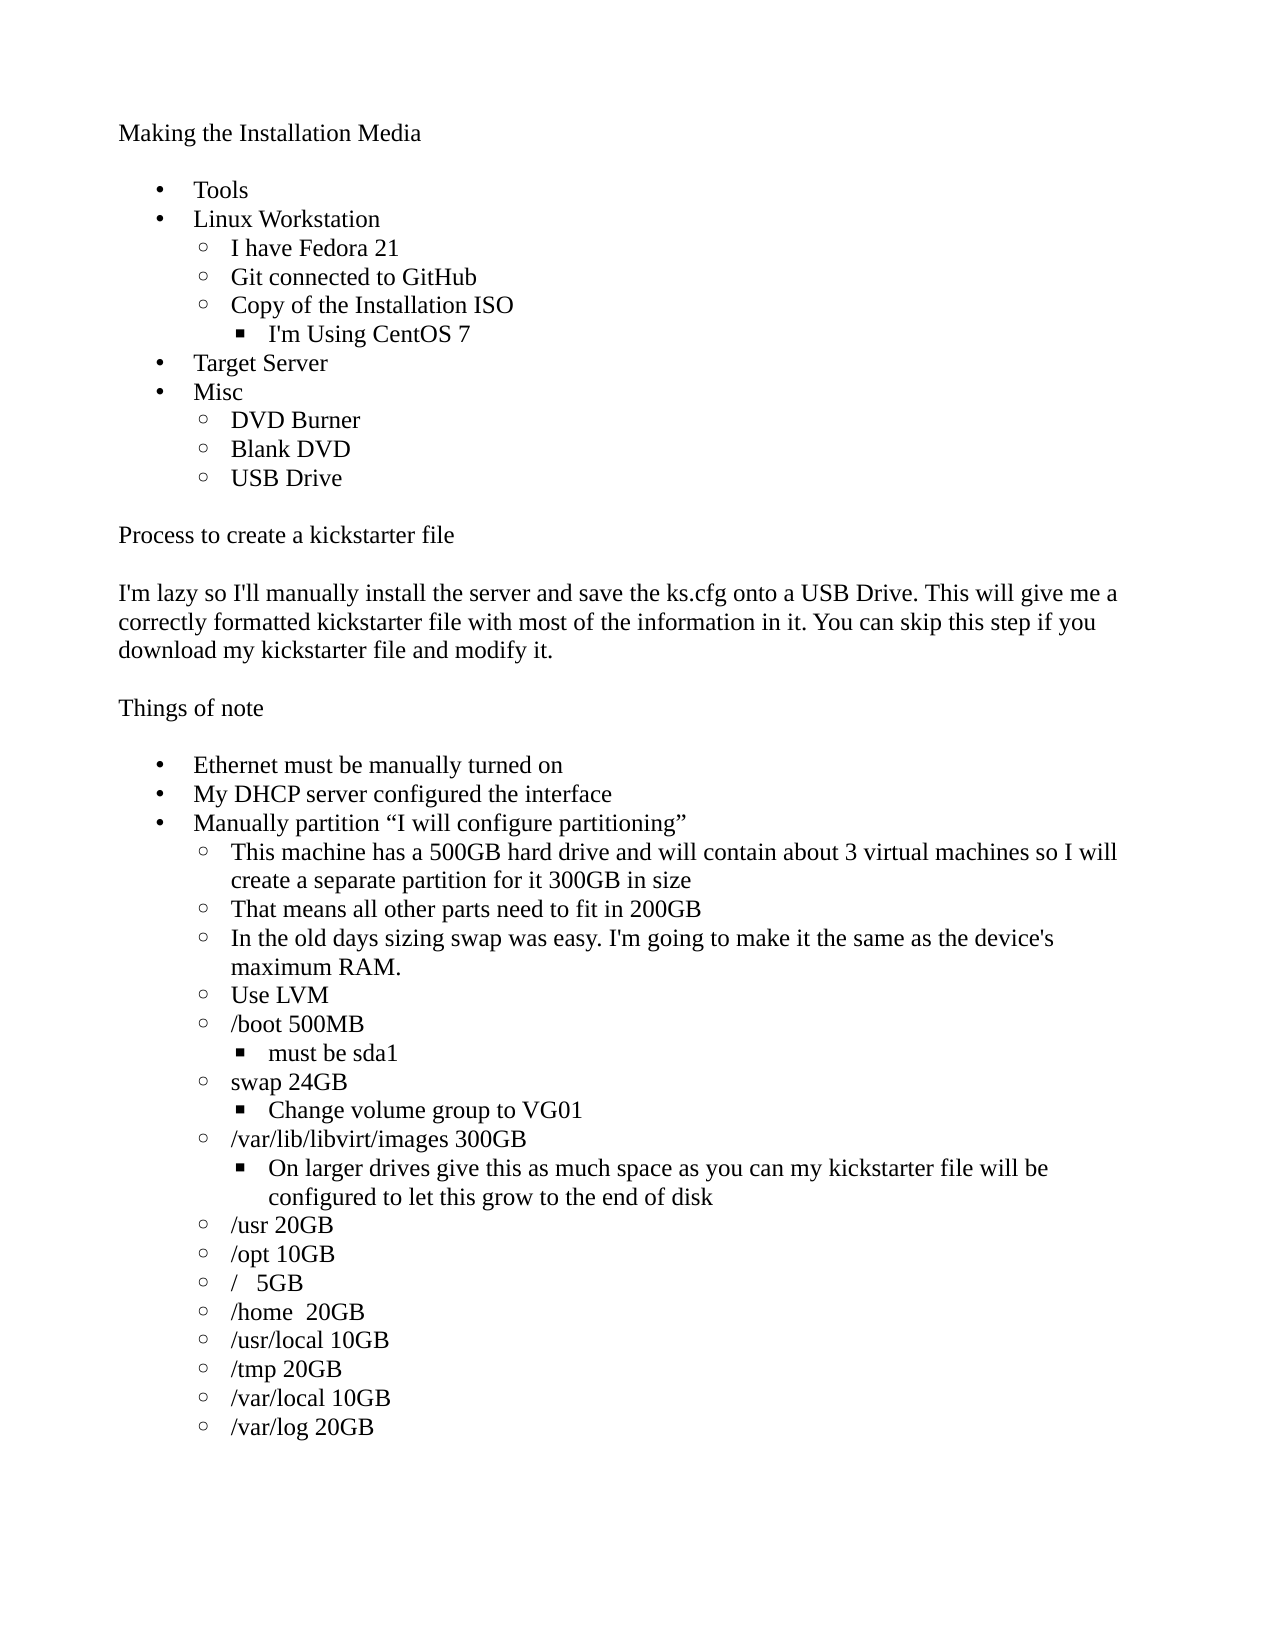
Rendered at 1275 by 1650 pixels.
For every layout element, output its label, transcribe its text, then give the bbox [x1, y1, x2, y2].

list Linux Workstation [156, 204, 1157, 233]
list I have Fedora 21 [193, 233, 1157, 262]
list /usr/local 10GB [193, 1326, 1157, 1354]
list Misc [156, 377, 1157, 406]
list /tmp 20GB [193, 1354, 1157, 1383]
list /opt 10GB [193, 1239, 1157, 1268]
list must be sda1 [231, 1038, 1157, 1067]
list In the old days sizing swap was easy. I'm going to make it the same as the device's maximum RAM. [193, 923, 1157, 981]
list Target Server [156, 348, 1157, 377]
list Change volume group to VG01 [231, 1096, 1157, 1124]
list /boot 500MB [193, 1009, 1157, 1038]
list Use LVM [193, 981, 1157, 1009]
list /var/log 20GB [193, 1412, 1157, 1441]
list Manually partition “I will configure partitioning” [156, 808, 1157, 837]
list My DHCP server configured the interface [156, 779, 1157, 808]
list This machine has a 500GB hard drive and will contain about 3 virtual machines so I will create a separate partition for it 300GB in size [193, 837, 1157, 894]
text I'm lazy so I'll manually install the server and save the ks.cfg onto a USB Drive. This will give me a correctly formatted kickstarter file with most of the information in it. You can skip this step if you download my kickstarter file and modify it. [118, 578, 1157, 664]
list swap 24GB [193, 1067, 1157, 1096]
list I'm Using CentOS 7 [231, 319, 1157, 348]
list On larger drives give this as much space as you can my kickstarter file will be configured to let this grow to the end of disk [231, 1153, 1157, 1211]
list Ethernet must be manually turned on [156, 751, 1157, 779]
text Making the Installation Media [118, 118, 1157, 147]
list Git connected to GitHub [193, 262, 1157, 291]
list Copy of the Installation ISO [193, 291, 1157, 319]
list Blank DVD [193, 434, 1157, 463]
text Process to create a kickstarter file [118, 521, 1157, 549]
list That means all other parts need to fit in 200GB [193, 894, 1157, 923]
list /usr 20GB [193, 1211, 1157, 1239]
list DVD Burner [193, 406, 1157, 434]
list /var/lib/libvirt/images 300GB [193, 1124, 1157, 1153]
list / 5GB [193, 1268, 1157, 1297]
list USB Drive [193, 463, 1157, 492]
list /home 20GB [193, 1297, 1157, 1326]
list /var/local 10GB [193, 1383, 1157, 1412]
text Things of note [118, 693, 1157, 722]
list Tools [156, 176, 1157, 204]
